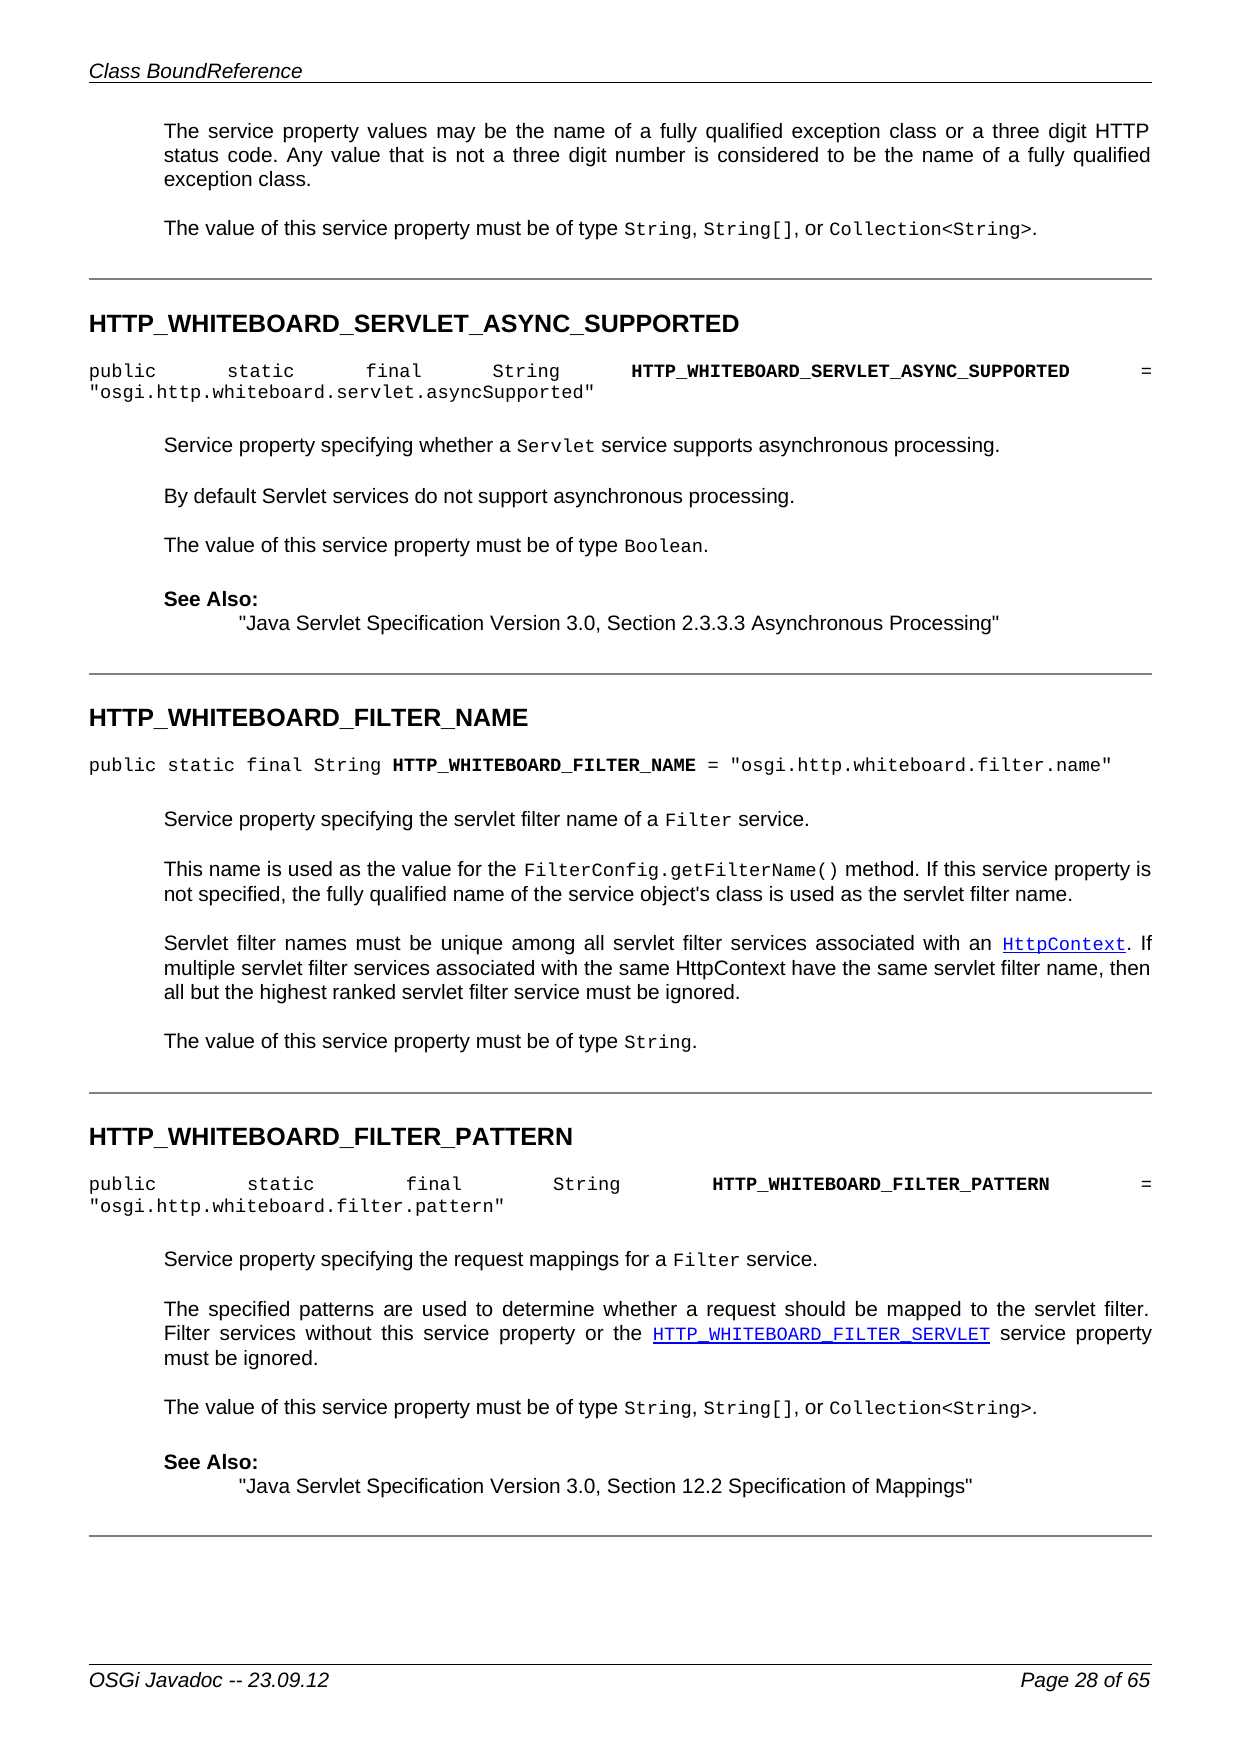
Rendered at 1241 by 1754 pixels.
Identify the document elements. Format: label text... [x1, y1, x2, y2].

text The value of this service property must be of type String. [163, 1029, 1152, 1054]
text public static final String HTTP_WHITEBOARD_FILTER_NAME = "osgi.http.whiteboard.filter.name" [88, 756, 1152, 777]
text See Also: [163, 587, 1152, 611]
subtitle HTTP_WHITEBOARD_SERVLET_ASYNC_SUPPORTED [88, 309, 1152, 337]
text public static final String HTTP_WHITEBOARD_FILTER_PATTERN = "osgi.http.whiteboard.filter.pattern" [88, 1175, 1152, 1218]
text "Java Servlet Specification Version 3.0, Section 2.3.3.3 Asynchronous Processing" [238, 611, 1152, 635]
text "Java Servlet Specification Version 3.0, Section 12.2 Specification of Mappings" [238, 1473, 1152, 1497]
text public static final String HTTP_WHITEBOARD_SERVLET_ASYNC_SUPPORTED = "osgi.http.whiteboard.servlet.asyncSupported" [88, 362, 1152, 404]
text By default Servlet services do not support asynchronous processing. [163, 483, 1152, 507]
subtitle HTTP_WHITEBOARD_FILTER_NAME [88, 703, 1152, 732]
text The specified patterns are used to determine whether a request should be mapped to the servlet filter. Filter services without this service property or the HTTP_WHITEBOARD_FILTER_SERVLET service property must be ignored. [163, 1297, 1152, 1370]
text See Also: [163, 1449, 1152, 1473]
text This name is used as the value for the FilterConfig.getFilterName() method. If this service property is not specified, the fully qualified name of the service object's class is used as the servlet filter name. [163, 857, 1152, 906]
text The value of this service property must be of type Boolean. [163, 532, 1152, 558]
subtitle HTTP_WHITEBOARD_FILTER_PATTERN [88, 1122, 1152, 1151]
text Servlet filter names must be unique among all servlet filter services associated with an HttpContext. If multiple servlet filter services associated with the same HttpContext have the same servlet filter name, then all but the highest ranked servlet filter service must be ignored. [163, 931, 1152, 1004]
text Service property specifying whether a Servlet service supports asynchronous processing. [163, 433, 1152, 458]
text Service property specifying the request mappings for a Filter service. [163, 1247, 1152, 1272]
text The service property values may be the name of a fully qualified exception class or a three digit HTTP status code. Any value that is not a three digit number is considered to be the name of a fully qualified exception class. [163, 118, 1152, 190]
text The value of this service property must be of type String, String[], or Collection<String>. [163, 1395, 1152, 1420]
text Service property specifying the servlet filter name of a Filter service. [163, 806, 1152, 832]
text The value of this service property must be of type String, String[], or Collection<String>. [163, 215, 1152, 241]
